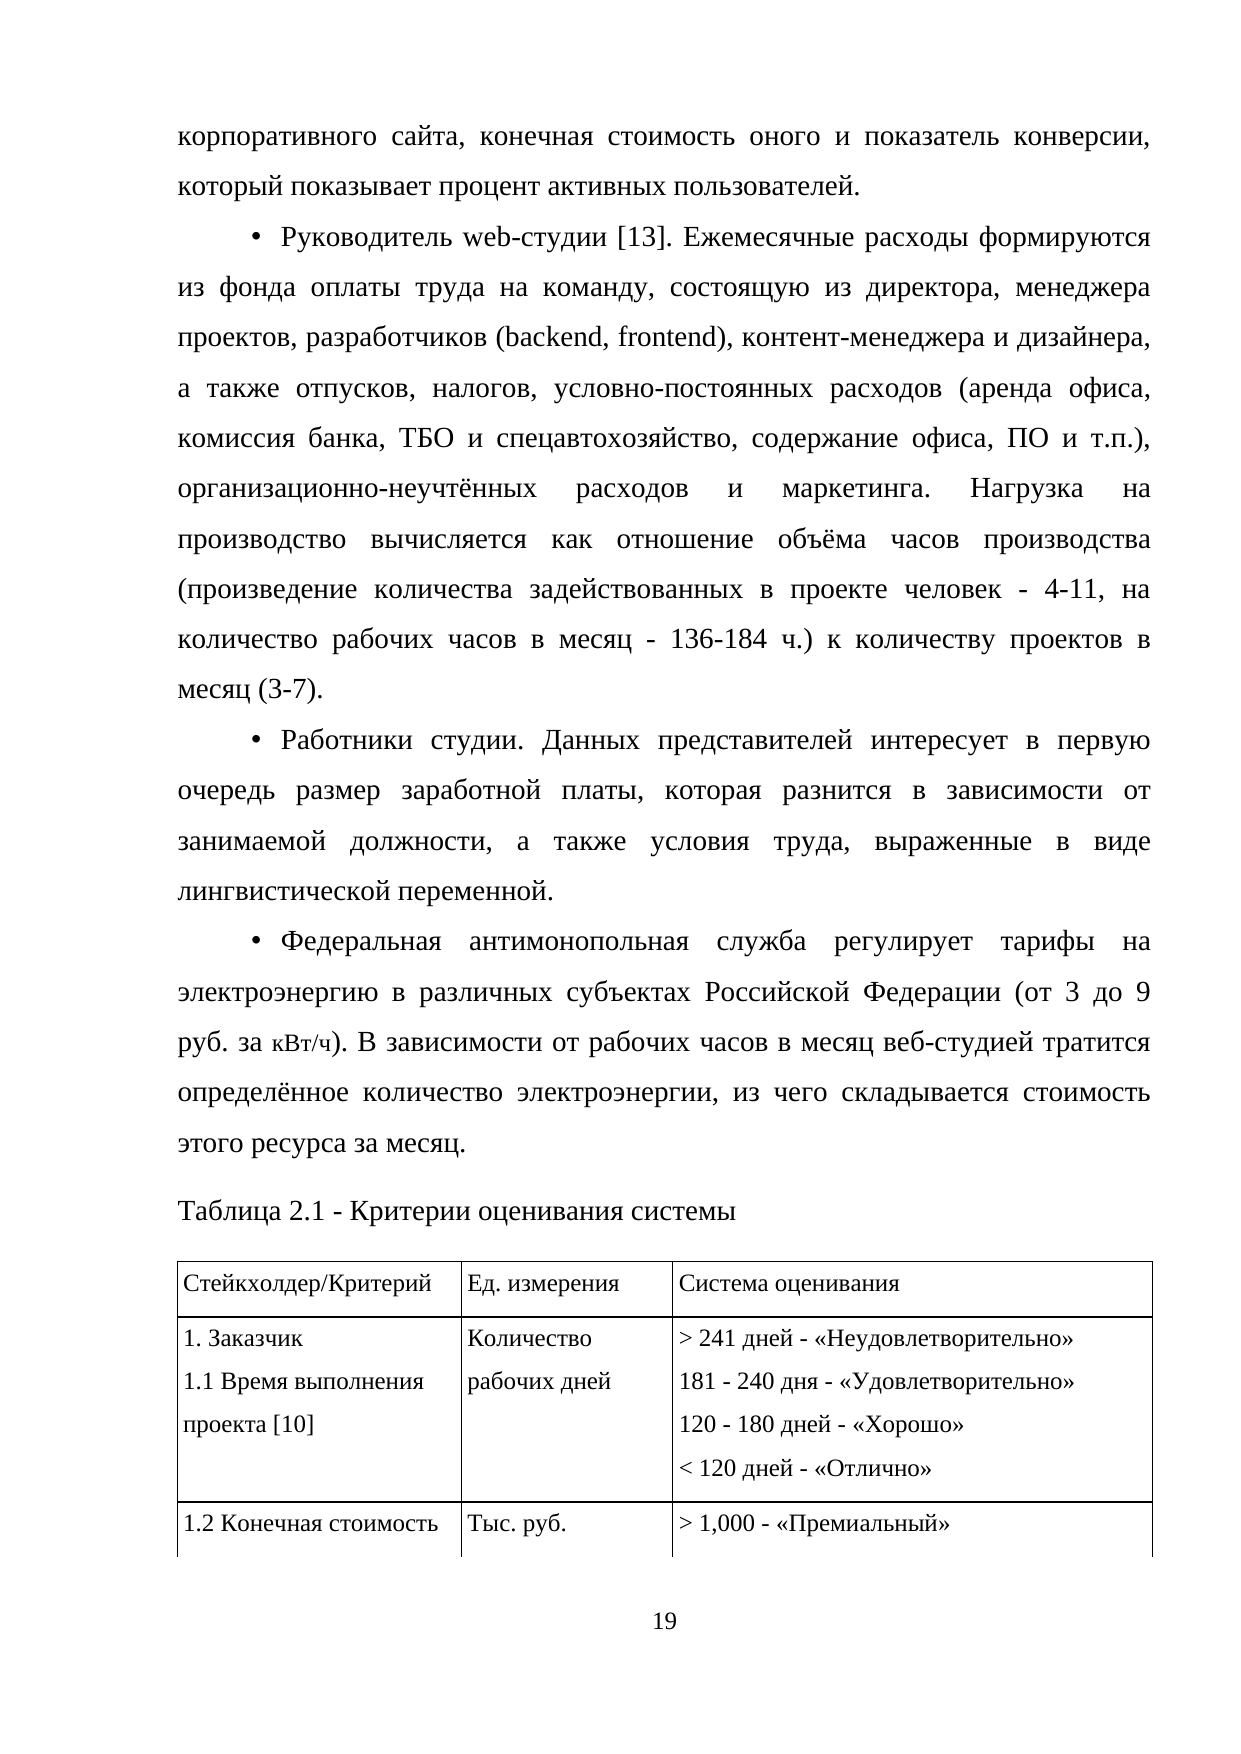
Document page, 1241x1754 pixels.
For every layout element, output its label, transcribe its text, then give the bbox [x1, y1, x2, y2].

table_cell Количество рабочих дней [462, 1318, 672, 1501]
text Таблица 2.1 - Критерии оценивания системы [177, 1193, 1152, 1226]
table_cell > 1,000 - «Премиальный» [673, 1503, 1152, 1557]
table_header Стейкхолдер/Критерий [178, 1262, 461, 1316]
list Работники студии. Данных представителей интересует в первую очередь размер заработной платы, которая разнится в зависимости от занимаемой должности, а также условия труда, выраженные в виде лингвистической переменной. [177, 722, 1152, 907]
table_cell 1. Заказчик 1.1 Время выполнения проекта [10] [178, 1318, 461, 1501]
table_header Система оценивания [673, 1262, 1152, 1316]
list корпоративного сайта, конечная стоимость оного и показатель конверсии, который показывает процент активных пользователей. [177, 118, 1152, 202]
table_cell Тыс. руб. [462, 1503, 672, 1557]
table_cell > 241 дней - «Неудовлетворительно» 181 - 240 дня - «Удовлетворительно» 120 - 180 дней - «Хорошо» < 120 дней - «Отлично» [673, 1318, 1152, 1501]
list Руководитель web-студии [13]. Ежемесячные расходы формируются из фонда оплаты труда на команду, состоящую из директора, менеджера проектов, разработчиков (backend, frontend), контент-менеджера и дизайнера, а также отпусков, налогов, условно-постоянных расходов (аренда офиса, комиссия банка, ТБО и спецавтохозяйство, содержание офиса, ПО и т.п.), организационно-неучтённых расходов и маркетинга. Нагрузка на производство вычисляется как отношение объёма часов производства (произведение количества задействованных в проекте человек - 4-11, на количество рабочих часов в месяц - 136-184 ч.) к количеству проектов в месяц (3-7). [177, 219, 1152, 705]
list Федеральная антимонопольная служба регулирует тарифы на электроэнергию в различных субъектах Российской Федерации (от 3 до 9 руб. за кВт/ч). В зависимости от рабочих часов в месяц веб-студией тратится определённое количество электроэнергии, из чего складывается стоимость этого ресурса за месяц. [177, 923, 1152, 1158]
table_cell 1.2 Конечная стоимость [178, 1503, 461, 1557]
table_header Ед. измерения [462, 1262, 672, 1316]
